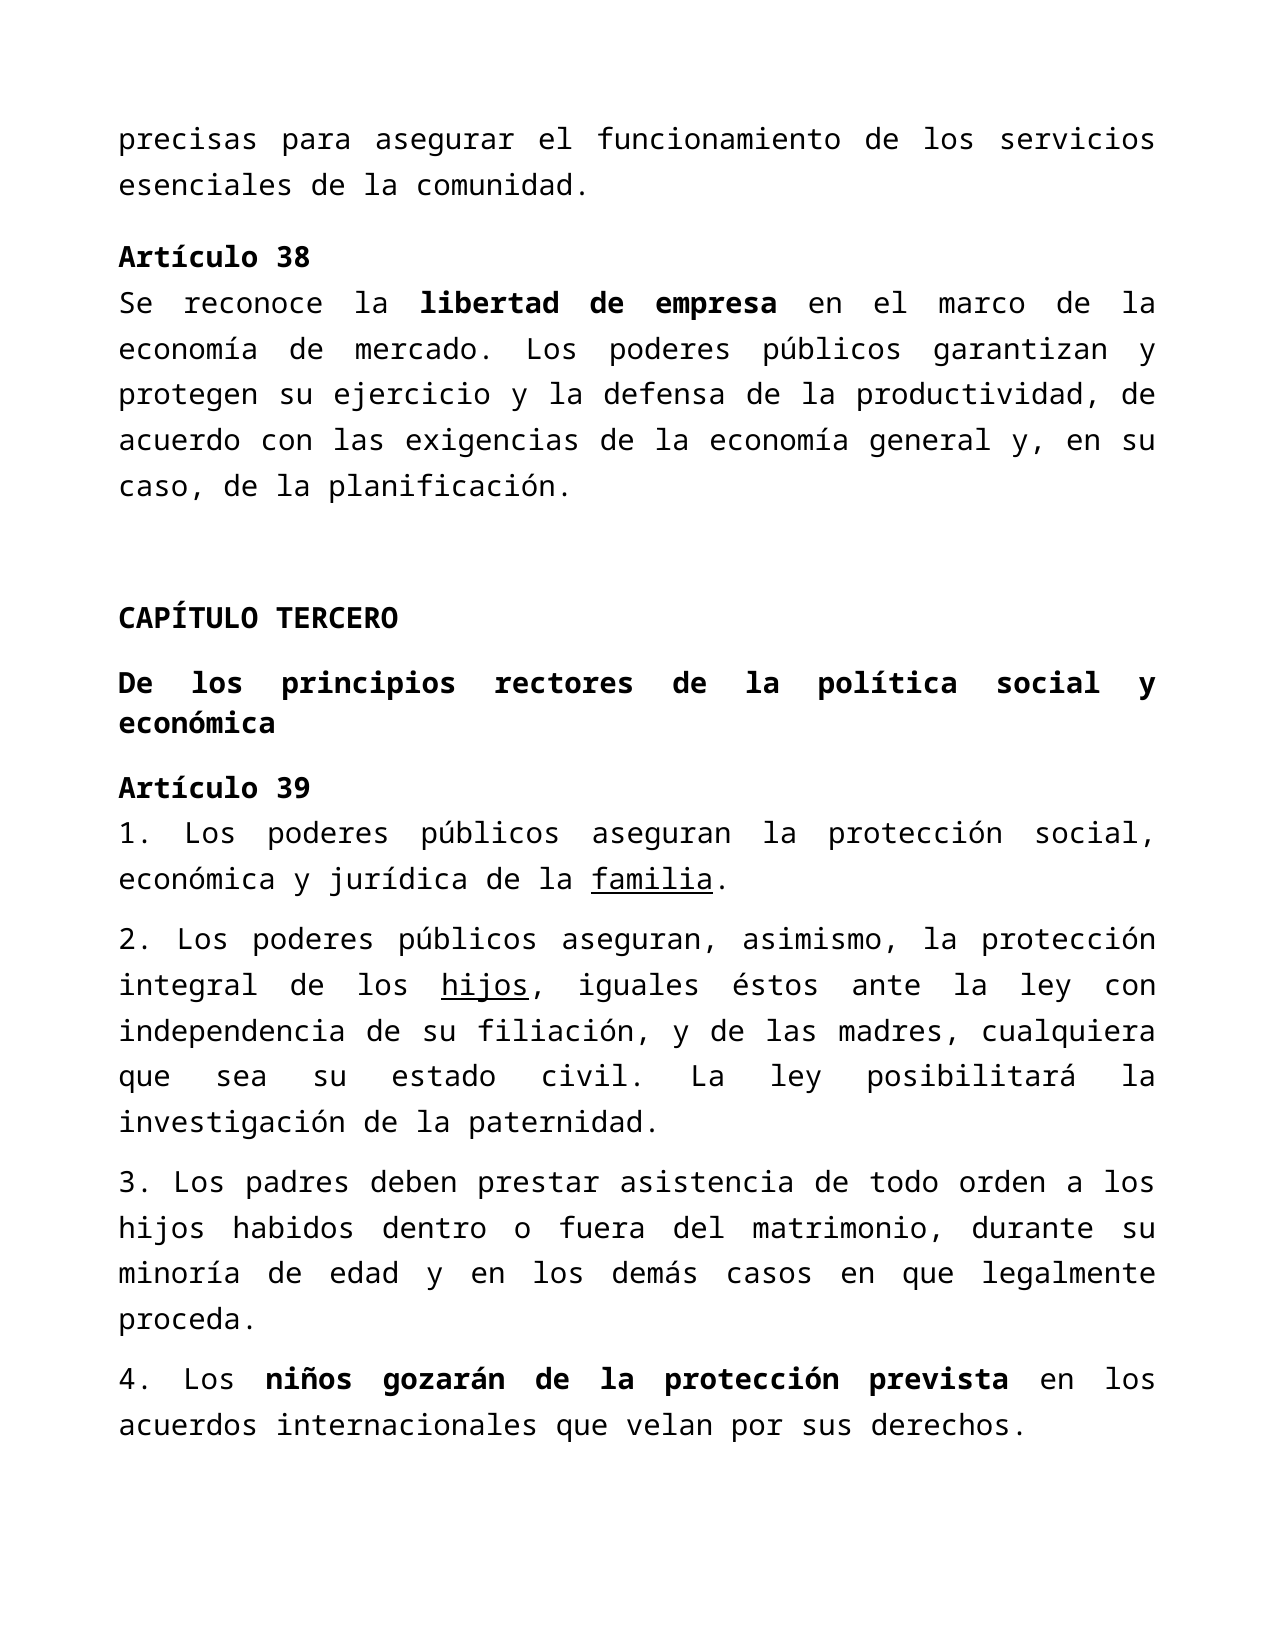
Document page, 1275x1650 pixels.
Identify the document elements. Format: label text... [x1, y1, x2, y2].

subtitle Artículo 38 [118, 236, 1157, 276]
text Se reconoce la libertad de empresa en el marco de la economía de mercado. Los poderes públicos garantizan y protegen su ejercicio y la defensa de la productividad, de acuerdo con las exigencias de la economía general y, en su caso, de la planificación. [118, 282, 1157, 504]
subtitle CAPÍTULO TERCERO [118, 598, 1157, 637]
subtitle Artículo 39 [118, 767, 1157, 807]
subtitle De los principios rectores de la política social y económica [118, 662, 1157, 742]
text precisas para asegurar el funcionamiento de los servicios esenciales de la comunidad. [118, 118, 1157, 203]
text 1. Los poderes públicos aseguran la protección social, económica y jurídica de la familia. [118, 813, 1157, 898]
text 4. Los niños gozarán de la protección prevista en los acuerdos internacionales que velan por sus derechos. [118, 1358, 1157, 1444]
text 3. Los padres deben prestar asistencia de todo orden a los hijos habidos dentro o fuera del matrimonio, durante su minoría de edad y en los demás casos en que legalmente proceda. [118, 1161, 1157, 1338]
text 2. Los poderes públicos aseguran, asimismo, la protección integral de los hijos, iguales éstos ante la ley con independencia de su filiación, y de las madres, cualquiera que sea su estado civil. La ley posibilitará la investigación de la paternidad. [118, 919, 1157, 1141]
